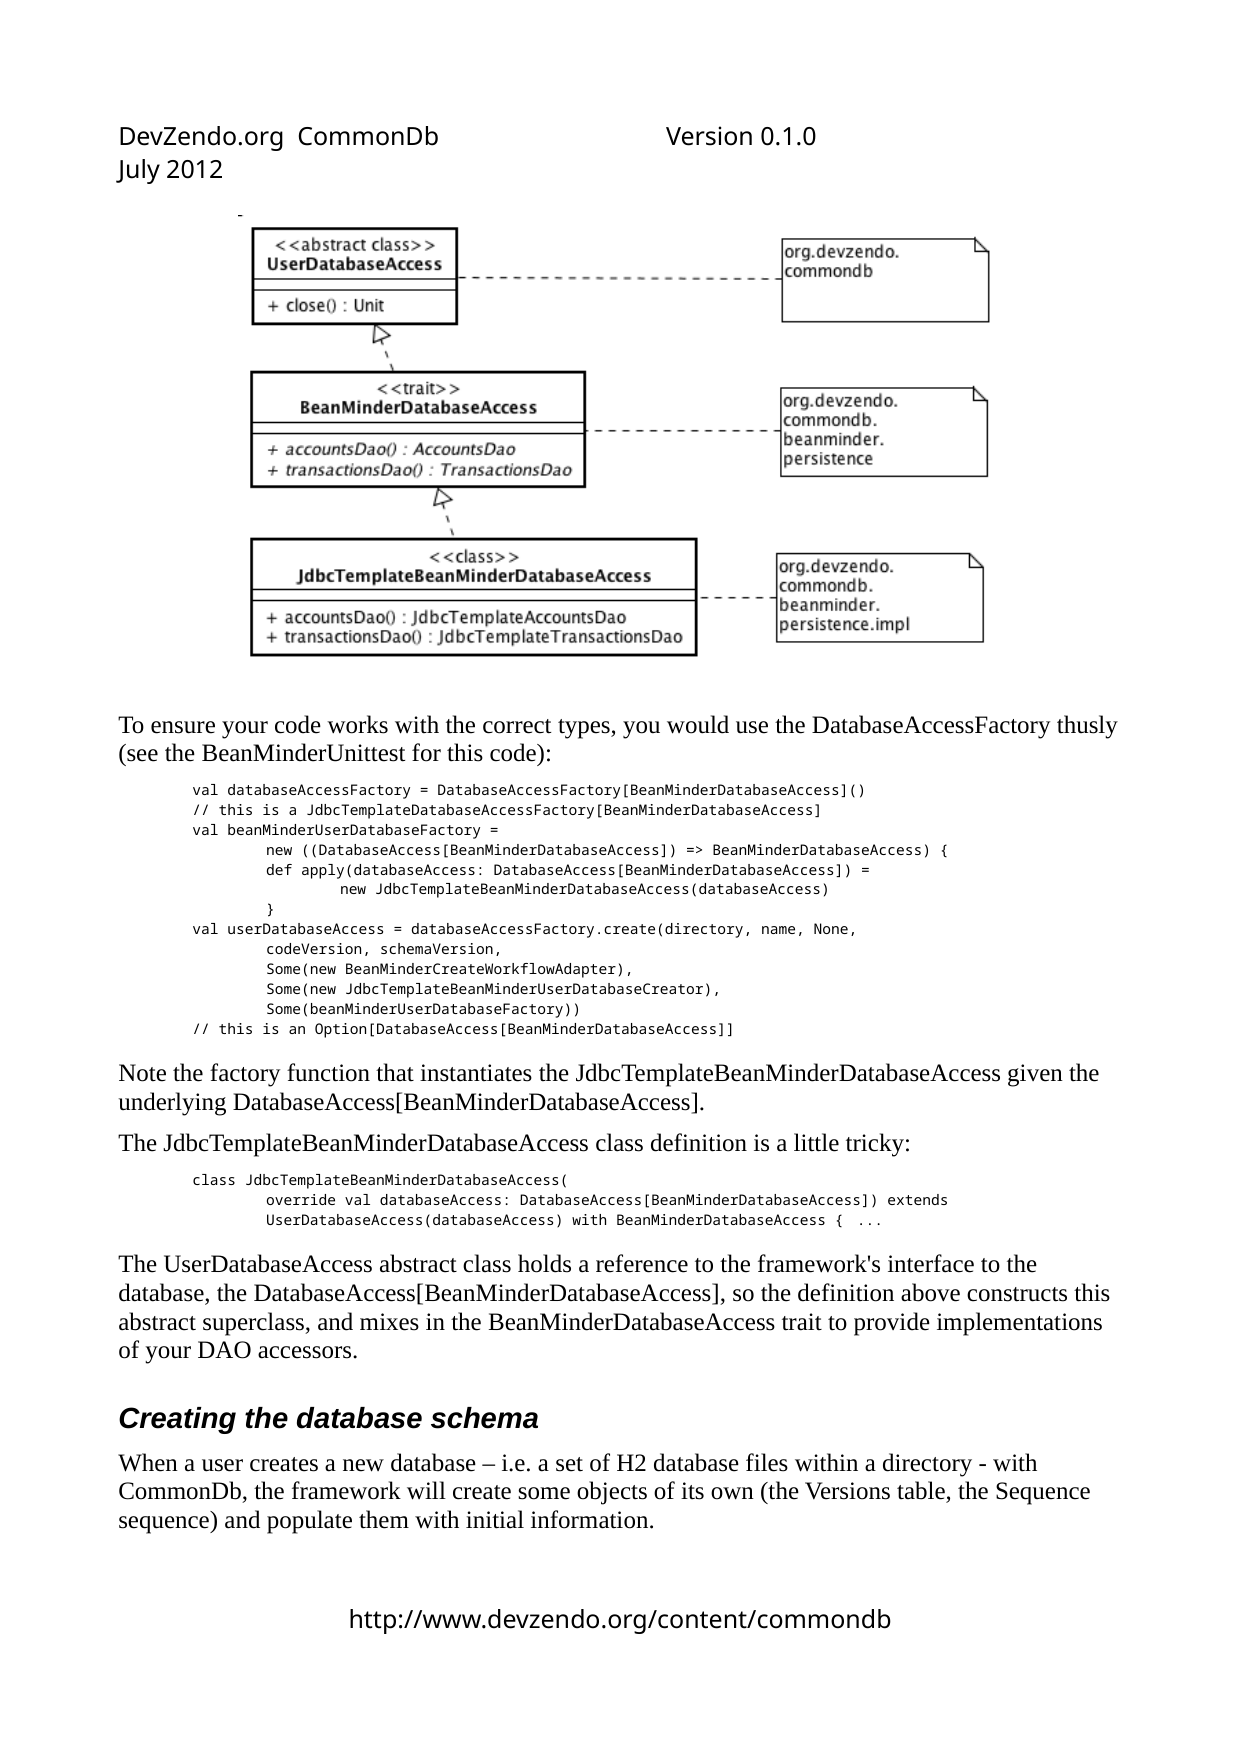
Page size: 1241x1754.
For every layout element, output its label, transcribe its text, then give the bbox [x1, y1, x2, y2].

subtitle Creating the database schema [118, 1402, 1122, 1435]
text Some(new JdbcTemplateBeanMinderUserDatabaseCreator), [118, 979, 1122, 998]
text new ((DatabaseAccess[BeanMinderDatabaseAccess]) => BeanMinderDatabaseAccess) { [118, 839, 1122, 859]
text new JdbcTemplateBeanMinderDatabaseAccess(databaseAccess) [118, 879, 1122, 899]
text The UserDatabaseAccess abstract class holds a reference to the framework's interface to the database, the DatabaseAccess[BeanMinderDatabaseAccess], so the definition above constructs this abstract superclass, and mixes in the BeanMinderDatabaseAccess trait to provide implementations of your DAO accessors. [118, 1249, 1122, 1364]
text The JdbcTemplateBeanMinderDatabaseAccess class definition is a little tricky: [118, 1128, 1122, 1157]
text val databaseAccessFactory = DatabaseAccessFactory[BeanMinderDatabaseAccess]() [118, 780, 1122, 799]
text When a user creates a new database – i.e. a set of H2 database files within a directory - with CommonDb, the framework will create some objects of its own (the Versions table, the Sequence sequence) and populate them with initial information. [118, 1448, 1122, 1534]
text To ensure your code works with the correct types, you would use the DatabaseAccessFactory thusly (see the BeanMinderUnittest for this code): [118, 710, 1122, 767]
text Some(beanMinderUserDatabaseFactory)) [118, 998, 1122, 1018]
text // this is a JdbcTemplateDatabaseAccessFactory[BeanMinderDatabaseAccess] [118, 799, 1122, 819]
text UserDatabaseAccess(databaseAccess) with BeanMinderDatabaseAccess { ... [118, 1209, 1122, 1229]
text val beanMinderUserDatabaseFactory = [118, 819, 1122, 839]
text } [118, 899, 1122, 919]
text codeVersion, schemaVersion, [118, 939, 1122, 959]
text // this is an Option[DatabaseAccess[BeanMinderDatabaseAccess]] [118, 1018, 1122, 1038]
text val userDatabaseAccess = databaseAccessFactory.create(directory, name, None, [118, 919, 1122, 939]
text def apply(databaseAccess: DatabaseAccess[BeanMinderDatabaseAccess]) = [118, 859, 1122, 879]
text class JdbcTemplateBeanMinderDatabaseAccess( [118, 1169, 1122, 1189]
text Some(new BeanMinderCreateWorkflowAdapter), [118, 959, 1122, 979]
picture [238, 215, 1002, 669]
text override val databaseAccess: DatabaseAccess[BeanMinderDatabaseAccess]) extends [118, 1189, 1122, 1209]
text Note the factory function that instantiates the JdbcTemplateBeanMinderDatabaseAccess given the underlying DatabaseAccess[BeanMinderDatabaseAccess]. [118, 1058, 1122, 1116]
